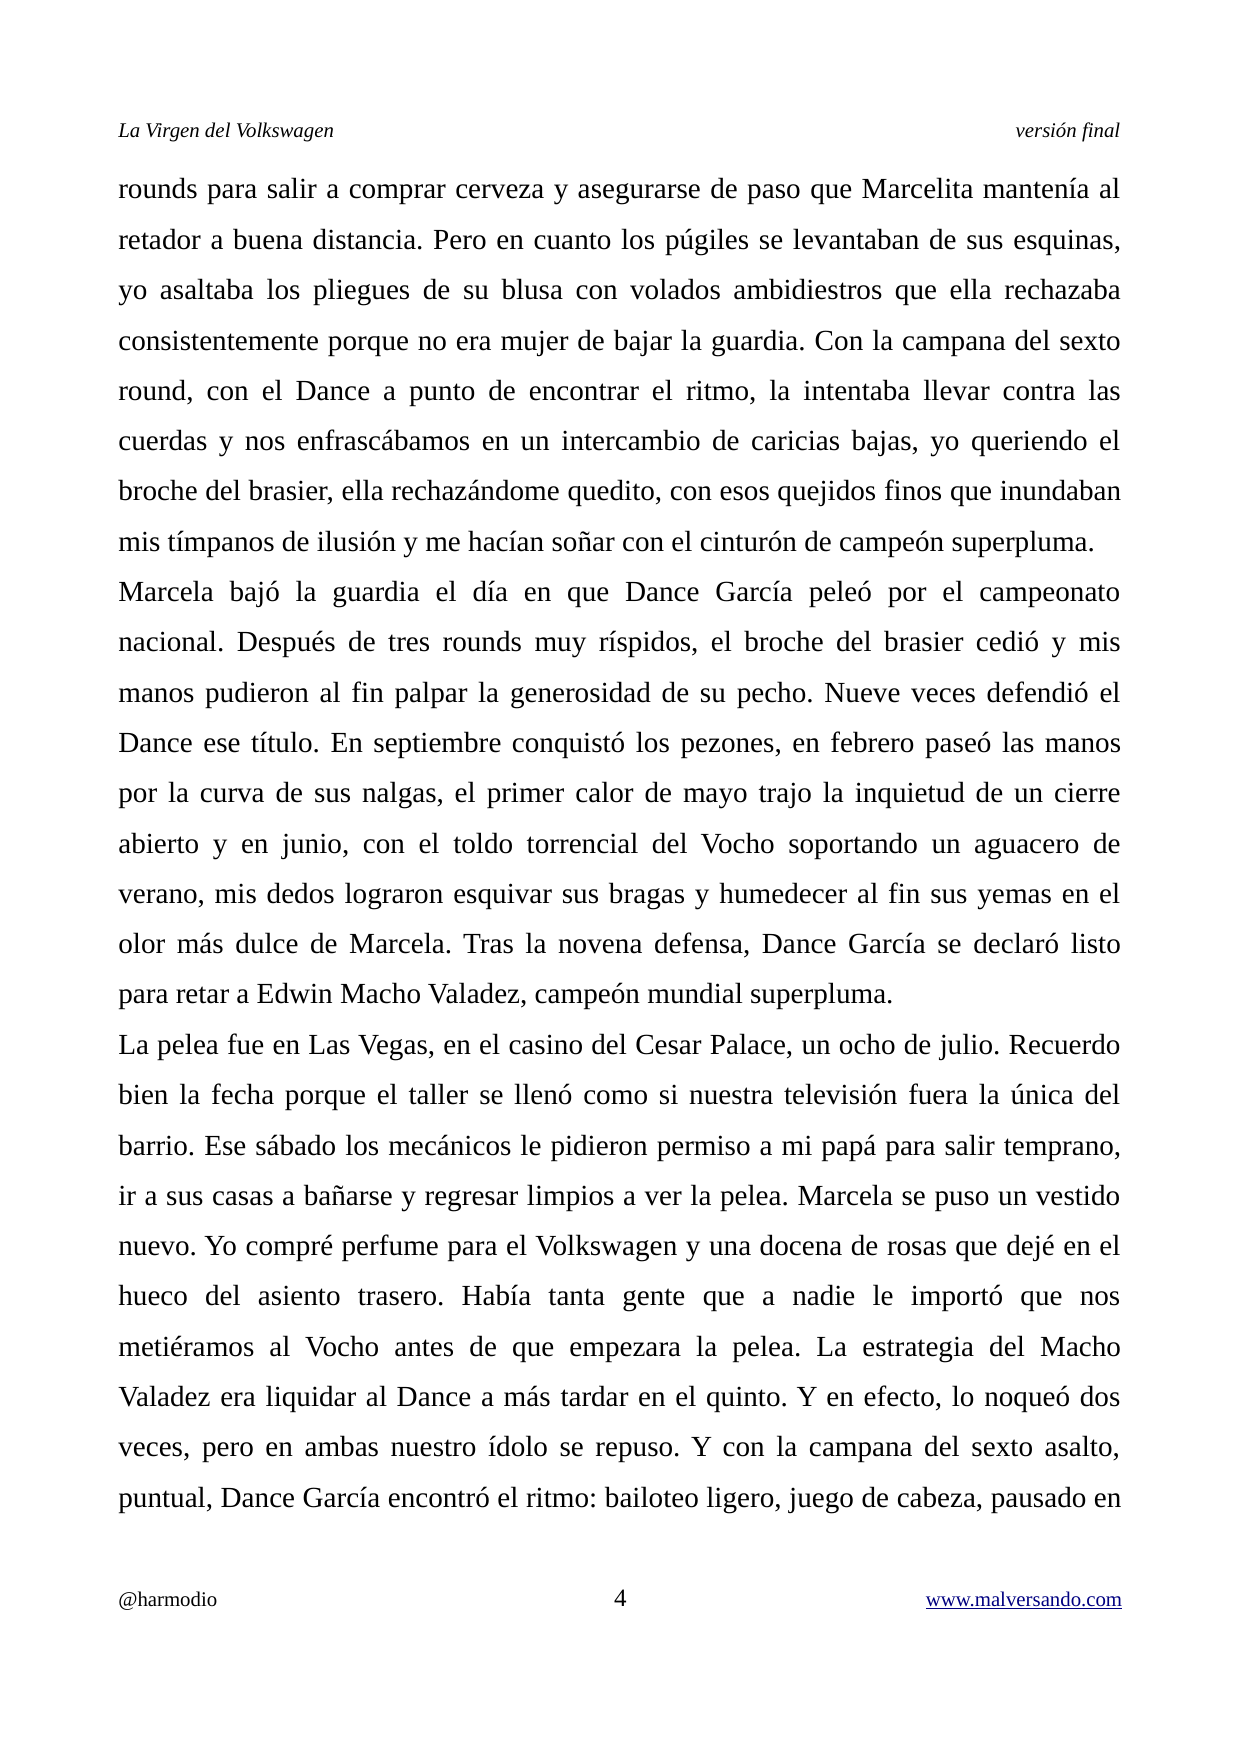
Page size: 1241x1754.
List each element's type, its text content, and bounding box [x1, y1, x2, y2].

text Marcela bajó la guardia el día en que Dance García peleó por el campeonato nacional. Después de tres rounds muy ríspidos, el broche del brasier cedió y mis manos pudieron al fin palpar la generosidad de su pecho. Nueve veces defendió el Dance ese título. En septiembre conquistó los pezones, en febrero paseó las manos por la curva de sus nalgas, el primer calor de mayo trajo la inquietud de un cierre abierto y en junio, con el toldo torrencial del Vocho soportando un aguacero de verano, mis dedos lograron esquivar sus bragas y humedecer al fin sus yemas en el olor más dulce de Marcela. Tras la novena defensa, Dance García se declaró listo para retar a Edwin Macho Valadez, campeón mundial superpluma. [118, 574, 1122, 1010]
text La pelea fue en Las Vegas, en el casino del Cesar Palace, un ocho de julio. Recuerdo bien la fecha porque el taller se llenó como si nuestra televisión fuera la única del barrio. Ese sábado los mecánicos le pidieron permiso a mi papá para salir temprano, ir a sus casas a bañarse y regresar limpios a ver la pelea. Marcela se puso un vestido nuevo. Yo compré perfume para el Volkswagen y una docena de rosas que dejé en el hueco del asiento trasero. Había tanta gente que a nadie le importó que nos metiéramos al Vocho antes de que empezara la pelea. La estrategia del Macho Valadez era liquidar al Dance a más tardar en el quinto. Y en efecto, lo noqueó dos veces, pero en ambas nuestro ídolo se repuso. Y con la campana del sexto asalto, puntual, Dance García encontró el ritmo: bailoteo ligero, juego de cabeza, pausado en [118, 1027, 1122, 1513]
text rounds para salir a comprar cerveza y asegurarse de paso que Marcelita mantenía al retador a buena distancia. Pero en cuanto los púgiles se levantaban de sus esquinas, yo asaltaba los pliegues de su blusa con volados ambidiestros que ella rechazaba consistentemente porque no era mujer de bajar la guardia. Con la campana del sexto round, con el Dance a punto de encontrar el ritmo, la intentaba llevar contra las cuerdas y nos enfrascábamos en un intercambio de caricias bajas, yo queriendo el broche del brasier, ella rechazándome quedito, con esos quejidos finos que inundaban mis tímpanos de ilusión y me hacían soñar con el cinturón de campeón superpluma. [118, 172, 1122, 557]
